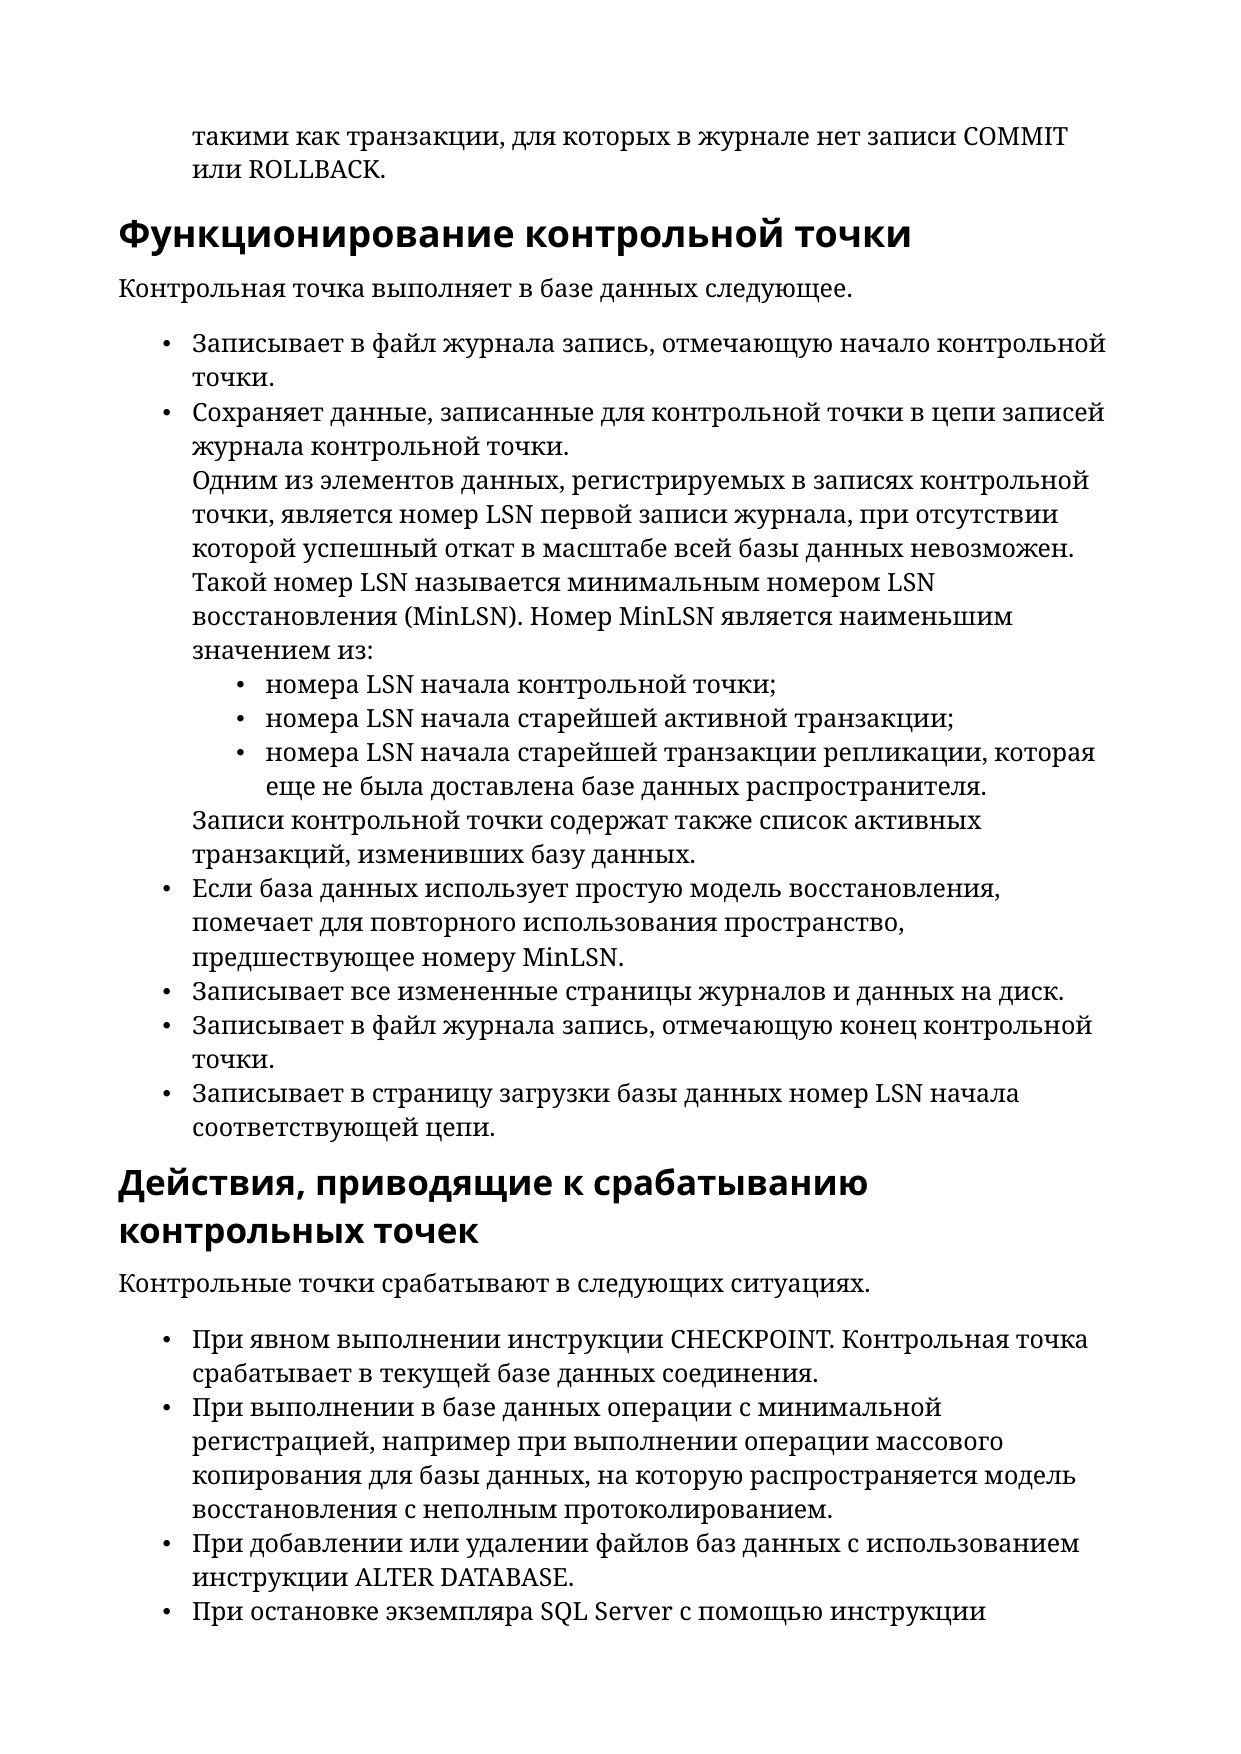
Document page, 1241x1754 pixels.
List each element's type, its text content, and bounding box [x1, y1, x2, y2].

list номера LSN начала старейшей транзакции репликации, которая еще не была доставлена базе данных распространителя. [236, 735, 1122, 803]
list При остановке экземпляра SQL Server с помощью инструкции [162, 1594, 1122, 1628]
subtitle Функционирование контрольной точки [118, 207, 1122, 258]
list Одним из элементов данных, регистрируемых в записях контрольной точки, является номер LSN первой записи журнала, при отсутствии которой успешный откат в масштабе всей базы данных невозможен. Такой номер LSN называется минимальным номером LSN восстановления (MinLSN). Номер MinLSN является наименьшим значением из: [162, 462, 1122, 667]
list При явном выполнении инструкции CHECKPOINT. Контрольная точка срабатывает в текущей базе данных соединения. [162, 1321, 1122, 1389]
text Контрольная точка выполняет в базе данных следующее. [118, 271, 1122, 305]
list номера LSN начала контрольной точки; [236, 667, 1122, 701]
subtitle Действия, приводящие к срабатыванию контрольных точек [118, 1158, 1122, 1253]
text Контрольные точки срабатывают в следующих ситуациях. [118, 1266, 1122, 1300]
list Записи контрольной точки содержат также список активных транзакций, изменивших базу данных. [162, 803, 1122, 871]
list номера LSN начала старейшей активной транзакции; [236, 701, 1122, 735]
list Записывает в страницу загрузки базы данных номер LSN начала соответствующей цепи. [162, 1075, 1122, 1143]
list Если база данных использует простую модель восстановления, помечает для повторного использования пространство, предшествующее номеру MinLSN. [162, 871, 1122, 973]
list Записывает в файл журнала запись, отмечающую конец контрольной точки. [162, 1007, 1122, 1075]
list Записывает все измененные страницы журналов и данных на диск. [162, 973, 1122, 1007]
list При добавлении или удалении файлов баз данных с использованием инструкции ALTER DATABASE. [162, 1526, 1122, 1594]
list Записывает в файл журнала запись, отмечающую начало контрольной точки. [162, 326, 1122, 394]
list При выполнении в базе данных операции с минимальной регистрацией, например при выполнении операции массового копирования для базы данных, на которую распространяется модель восстановления с неполным протоколированием. [162, 1389, 1122, 1526]
list такими как транзакции, для которых в журнале нет записи COMMIT или ROLLBACK. [118, 118, 1122, 186]
list Сохраняет данные, записанные для контрольной точки в цепи записей журнала контрольной точки. [162, 394, 1122, 462]
